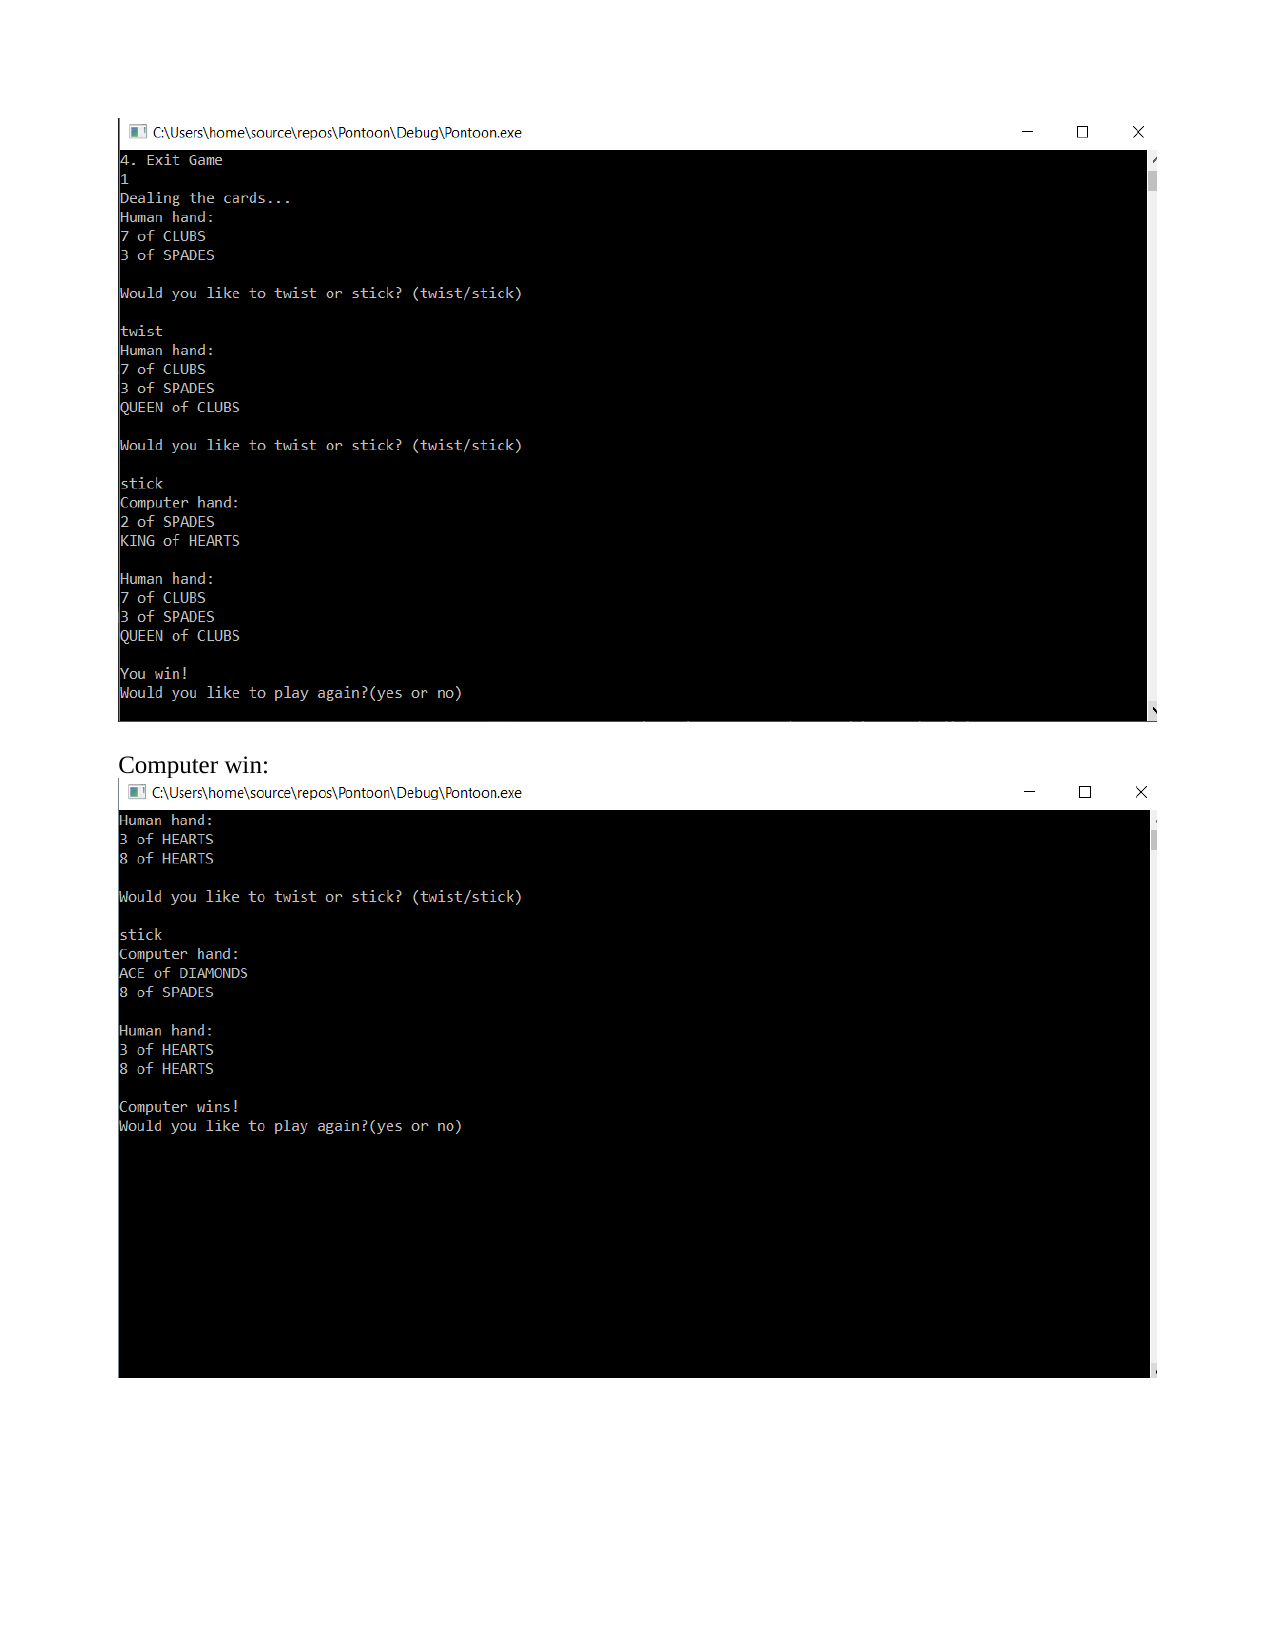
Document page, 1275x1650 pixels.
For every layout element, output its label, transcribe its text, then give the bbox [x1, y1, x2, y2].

text Computer win: [118, 750, 1157, 778]
